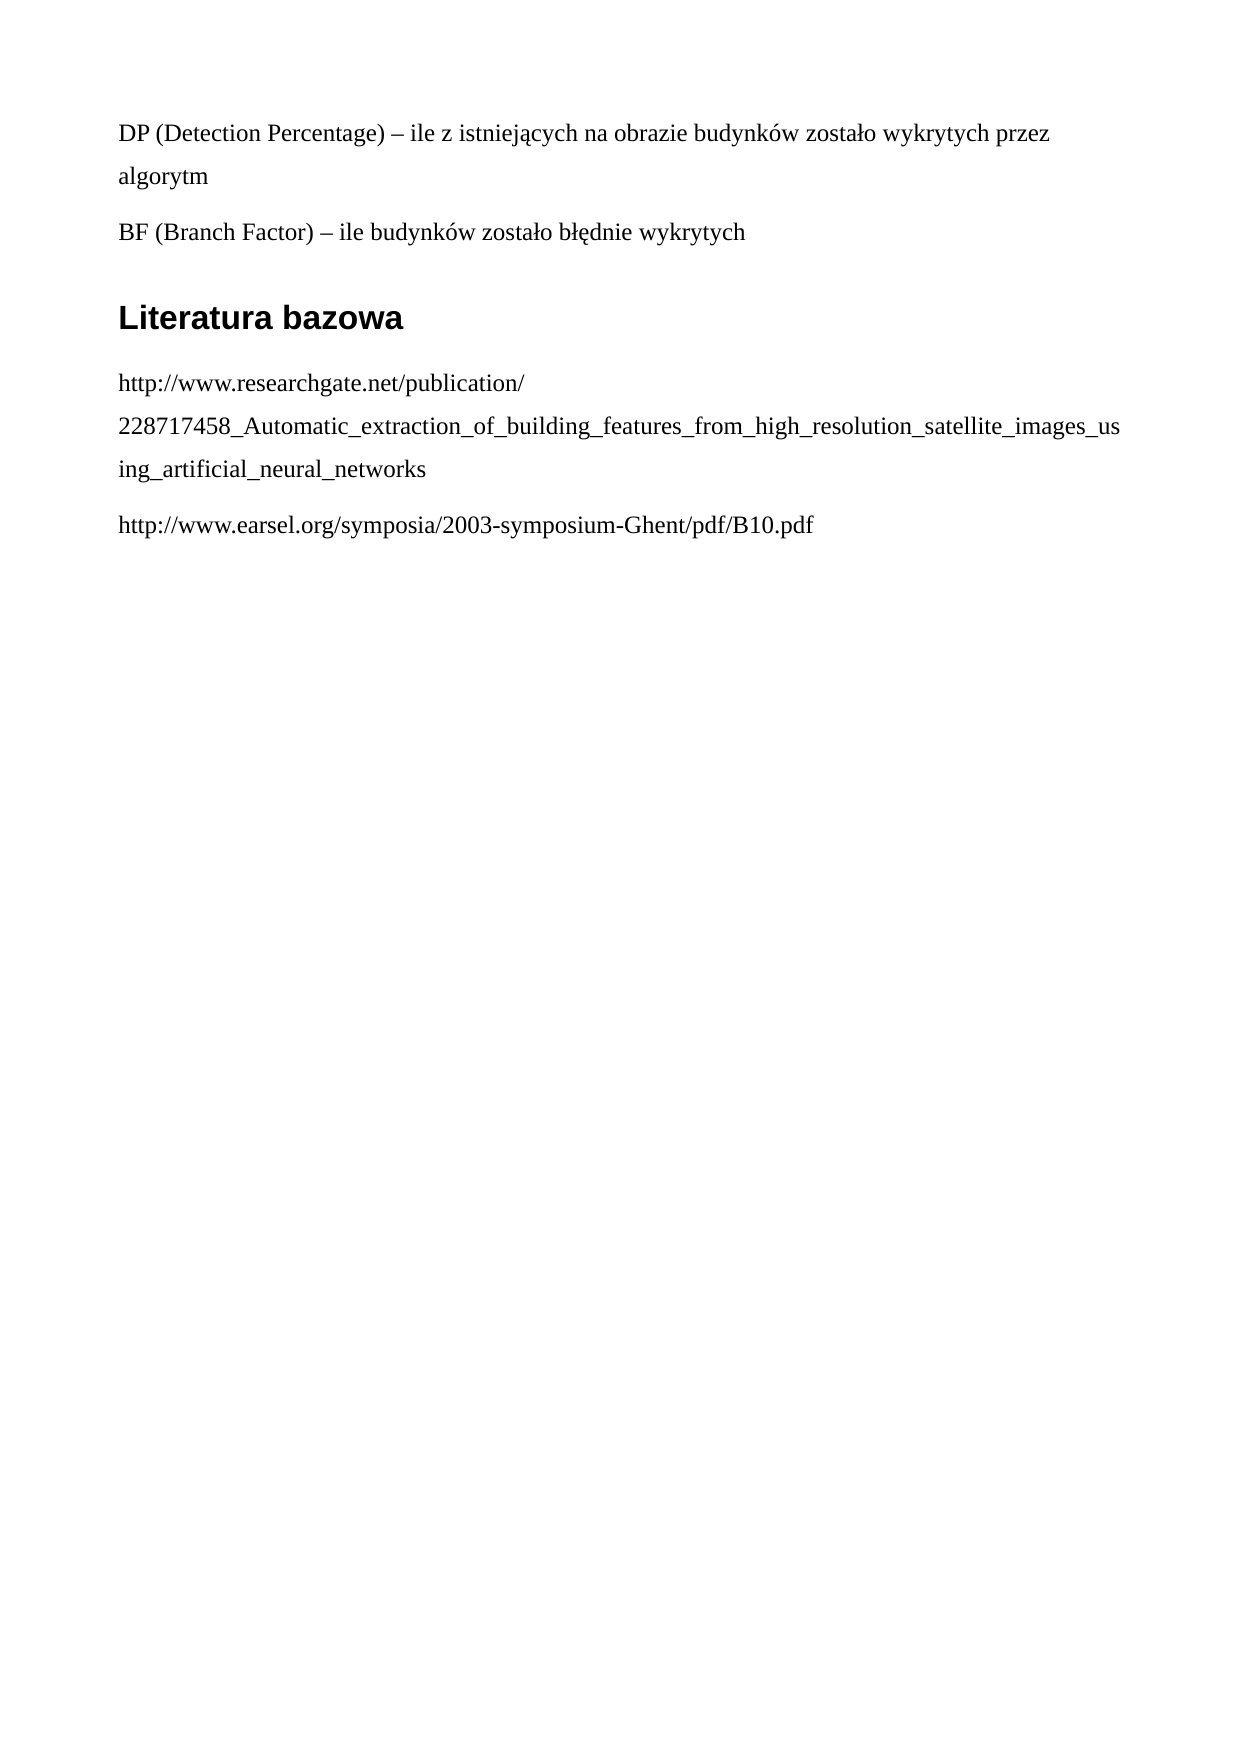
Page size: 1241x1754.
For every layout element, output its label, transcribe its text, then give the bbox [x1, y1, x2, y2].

text DP (Detection Percentage) – ile z istniejących na obrazie budynków zostało wykrytych przez algorytm [118, 118, 1122, 190]
text BF (Branch Factor) – ile budynków zostało błędnie wykrytych [118, 217, 1122, 246]
subtitle Literatura bazowa [118, 297, 1122, 336]
text http://www.researchgate.net/publication/228717458_Automatic_extraction_of_building_features_from_high_resolution_satellite_images_using_artificial_neural_networks [118, 368, 1122, 483]
text http://www.earsel.org/symposia/2003-symposium-Ghent/pdf/B10.pdf [118, 510, 1122, 538]
